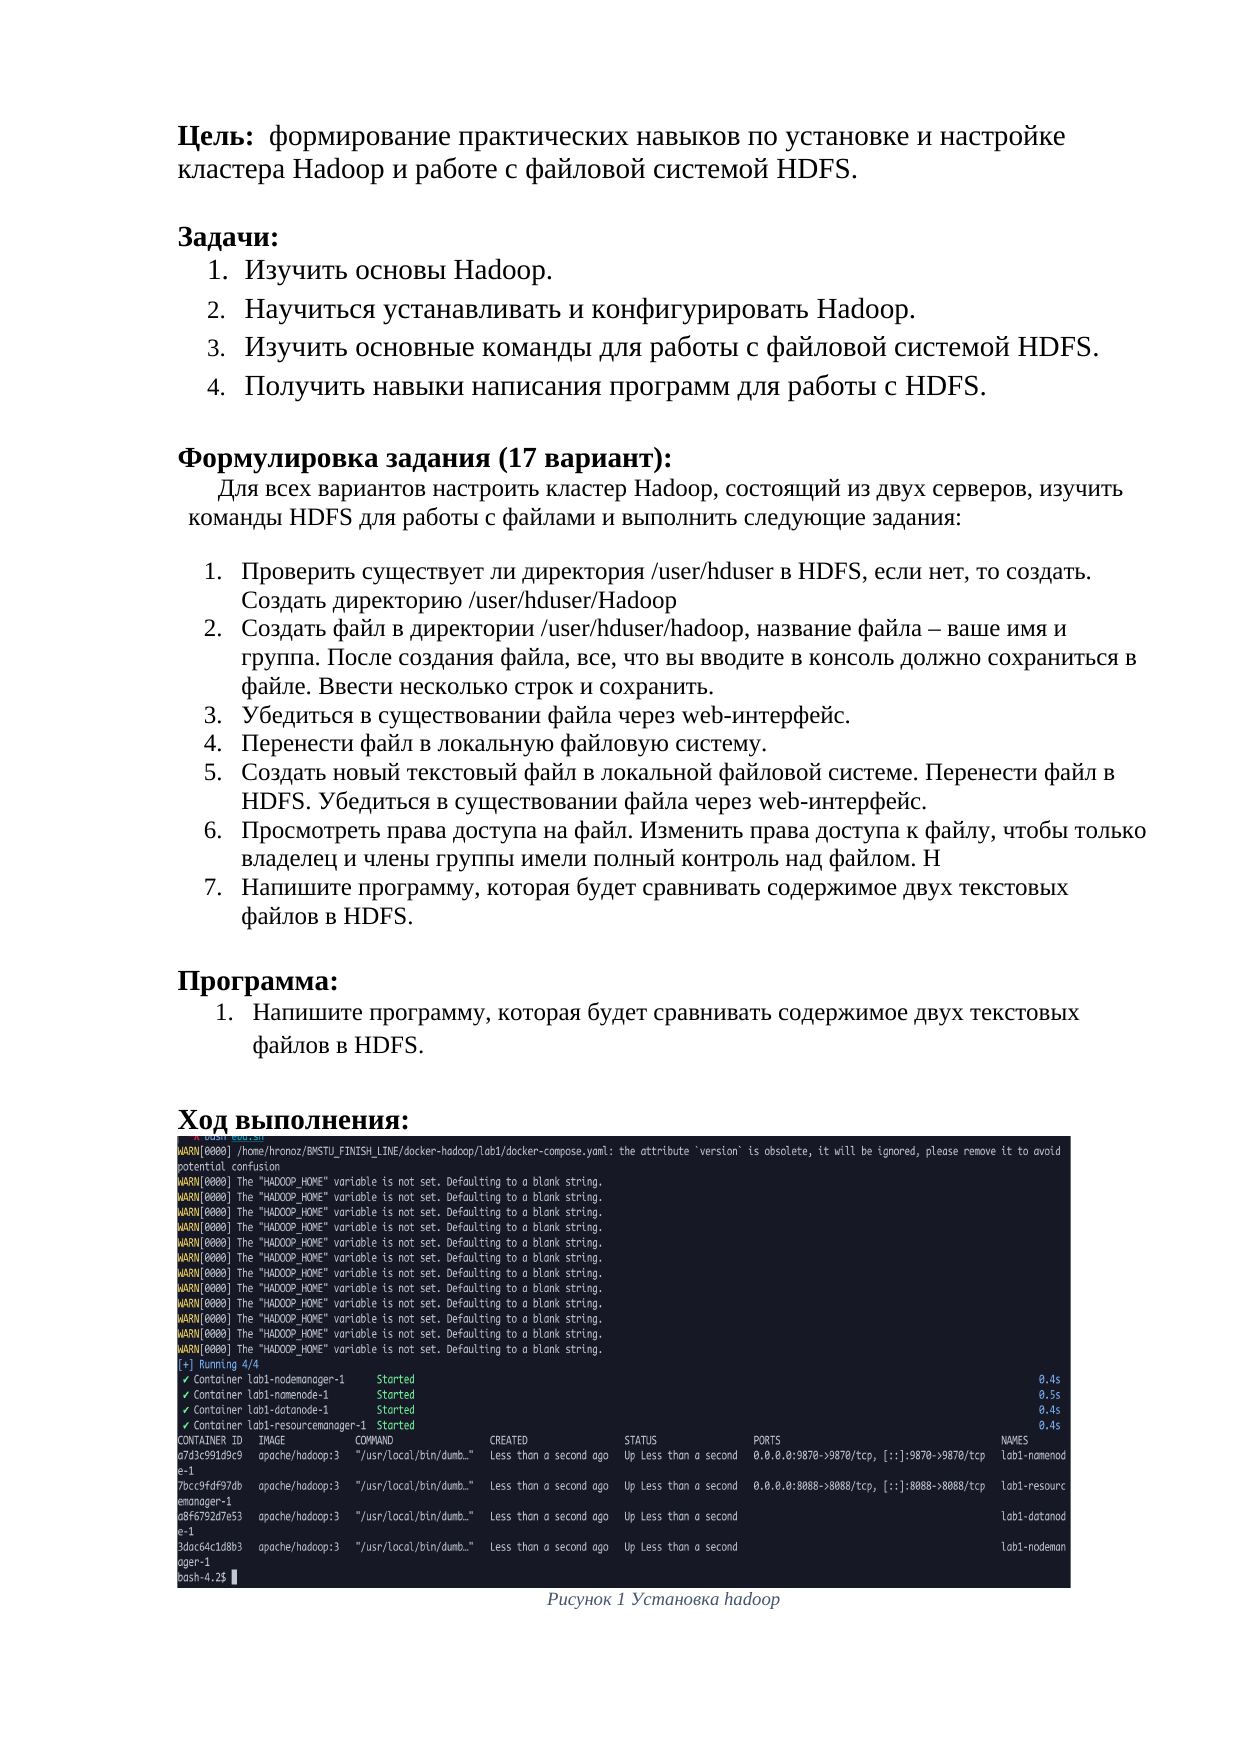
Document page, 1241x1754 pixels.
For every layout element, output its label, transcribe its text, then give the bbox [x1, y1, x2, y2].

list Получить навыки написания программ для работы с HDFS. [207, 368, 1152, 401]
list Убедиться в существовании файла через web-интерфейс. [204, 700, 1152, 728]
list Перенести файл в локальную файловую систему. [204, 728, 1152, 757]
text Программа: [177, 963, 1152, 997]
picture [177, 1136, 1071, 1588]
list Научиться устанавливать и конфигурировать Hadoop. [207, 291, 1152, 324]
text Формулировка задания (17 вариант): [177, 440, 1152, 473]
text Рисунок 1 Установка hadoop [177, 1587, 1152, 1609]
text Задачи: [177, 219, 1152, 252]
list Напишите программу, которая будет сравнивать содержимое двух текстовых файлов в HDFS. [204, 872, 1152, 930]
text Цель: формирование практических навыков по установке и настройке кластера Hadoop и работе с файловой системой HDFS. [177, 118, 1152, 185]
list Изучить основы Hadoop. [207, 252, 1152, 286]
list Напишите программу, которая будет сравнивать содержимое двух текстовых файлов в HDFS. [215, 997, 1152, 1058]
list Проверить существует ли директория /user/hduser в HDFS, если нет, то создать. Создать директорию /user/hduser/Hadoop [204, 556, 1152, 613]
list Изучить основные команды для работы с файловой системой HDFS. [207, 329, 1152, 363]
text Для всех вариантов настроить кластер Hadoop, состоящий из двух серверов, изучить команды HDFS для работы с файлами и выполнить следующие задания: [188, 473, 1150, 531]
list Создать новый текстовый файл в локальной файловой системе. Перенести файл в HDFS. Убедиться в существовании файла через web-интерфейс. [204, 757, 1152, 815]
list Просмотреть права доступа на файл. Изменить права доступа к файлу, чтобы только владелец и члены группы имели полный контроль над файлом. Н [204, 815, 1152, 872]
text Ход выполнения: [177, 1102, 1152, 1587]
list Создать файл в директории /user/hduser/hadoop, название файла – ваше имя и группа. После создания файла, все, что вы вводите в консоль должно сохраниться в файле. Ввести несколько строк и сохранить. [204, 613, 1152, 700]
